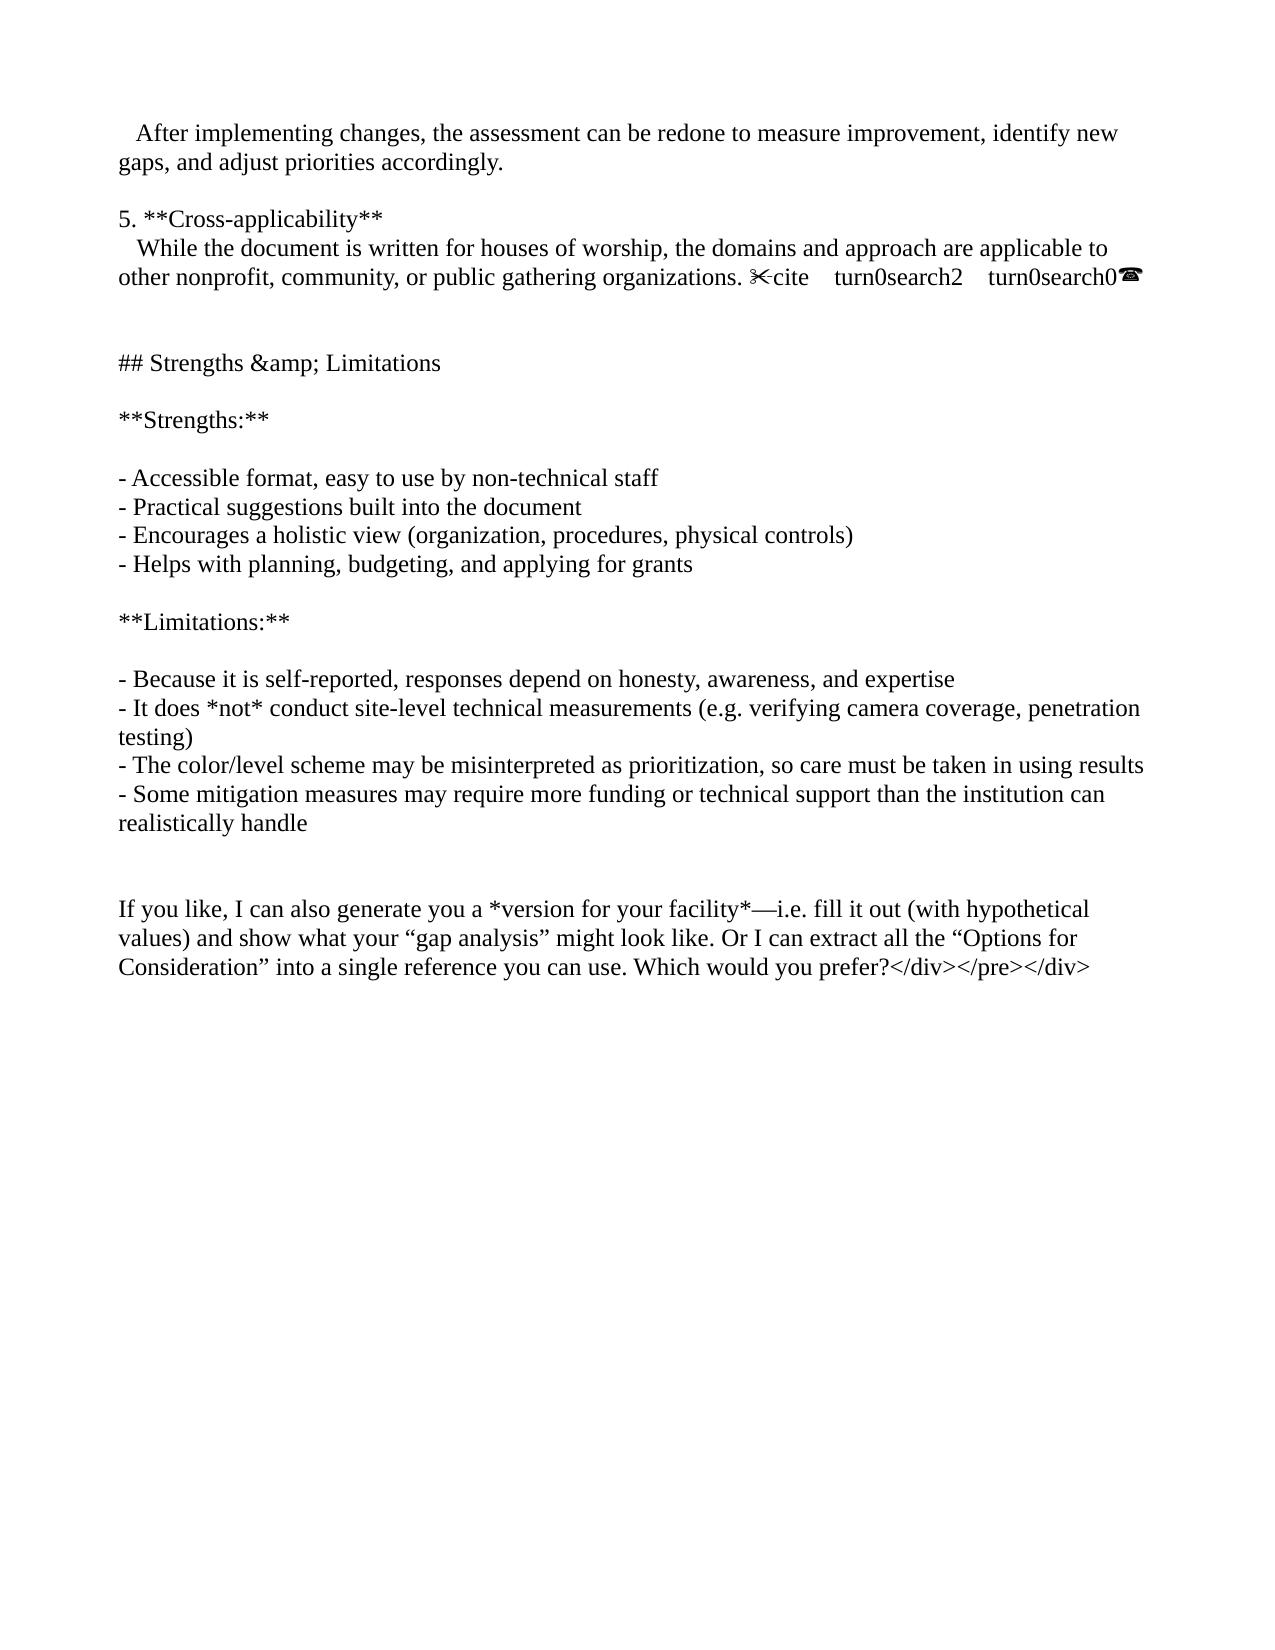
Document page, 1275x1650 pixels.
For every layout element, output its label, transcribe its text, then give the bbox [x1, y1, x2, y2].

text ## Strengths &amp; Limitations [118, 348, 1157, 377]
text - Encourages a holistic view (organization, procedures, physical controls) [118, 521, 1157, 549]
text - Helps with planning, budgeting, and applying for grants [118, 549, 1157, 578]
text 5. **Cross-applicability** [118, 204, 1157, 233]
text - Because it is self-reported, responses depend on honesty, awareness, and expertise [118, 664, 1157, 693]
text - It does *not* conduct site-level technical measurements (e.g. verifying camera coverage, penetration testing) [118, 693, 1157, 751]
text While the document is written for houses of worship, the domains and approach are applicable to other nonprofit, community, or public gathering organizations. citeturn0search2turn0search0 [118, 233, 1157, 291]
text - The color/level scheme may be misinterpreted as prioritization, so care must be taken in using results [118, 751, 1157, 779]
text - Accessible format, easy to use by non-technical staff [118, 463, 1157, 492]
text **Strengths:** [118, 406, 1157, 434]
text - Practical suggestions built into the document [118, 492, 1157, 521]
text If you like, I can also generate you a *version for your facility*—i.e. fill it out (with hypothetical values) and show what your “gap analysis” might look like. Or I can extract all the “Options for Consideration” into a single reference you can use. Which would you prefer?</div></pre></div> [118, 894, 1157, 981]
text After implementing changes, the assessment can be redone to measure improvement, identify new gaps, and adjust priorities accordingly. [118, 118, 1157, 176]
text **Limitations:** [118, 607, 1157, 636]
text - Some mitigation measures may require more funding or technical support than the institution can realistically handle [118, 779, 1157, 837]
